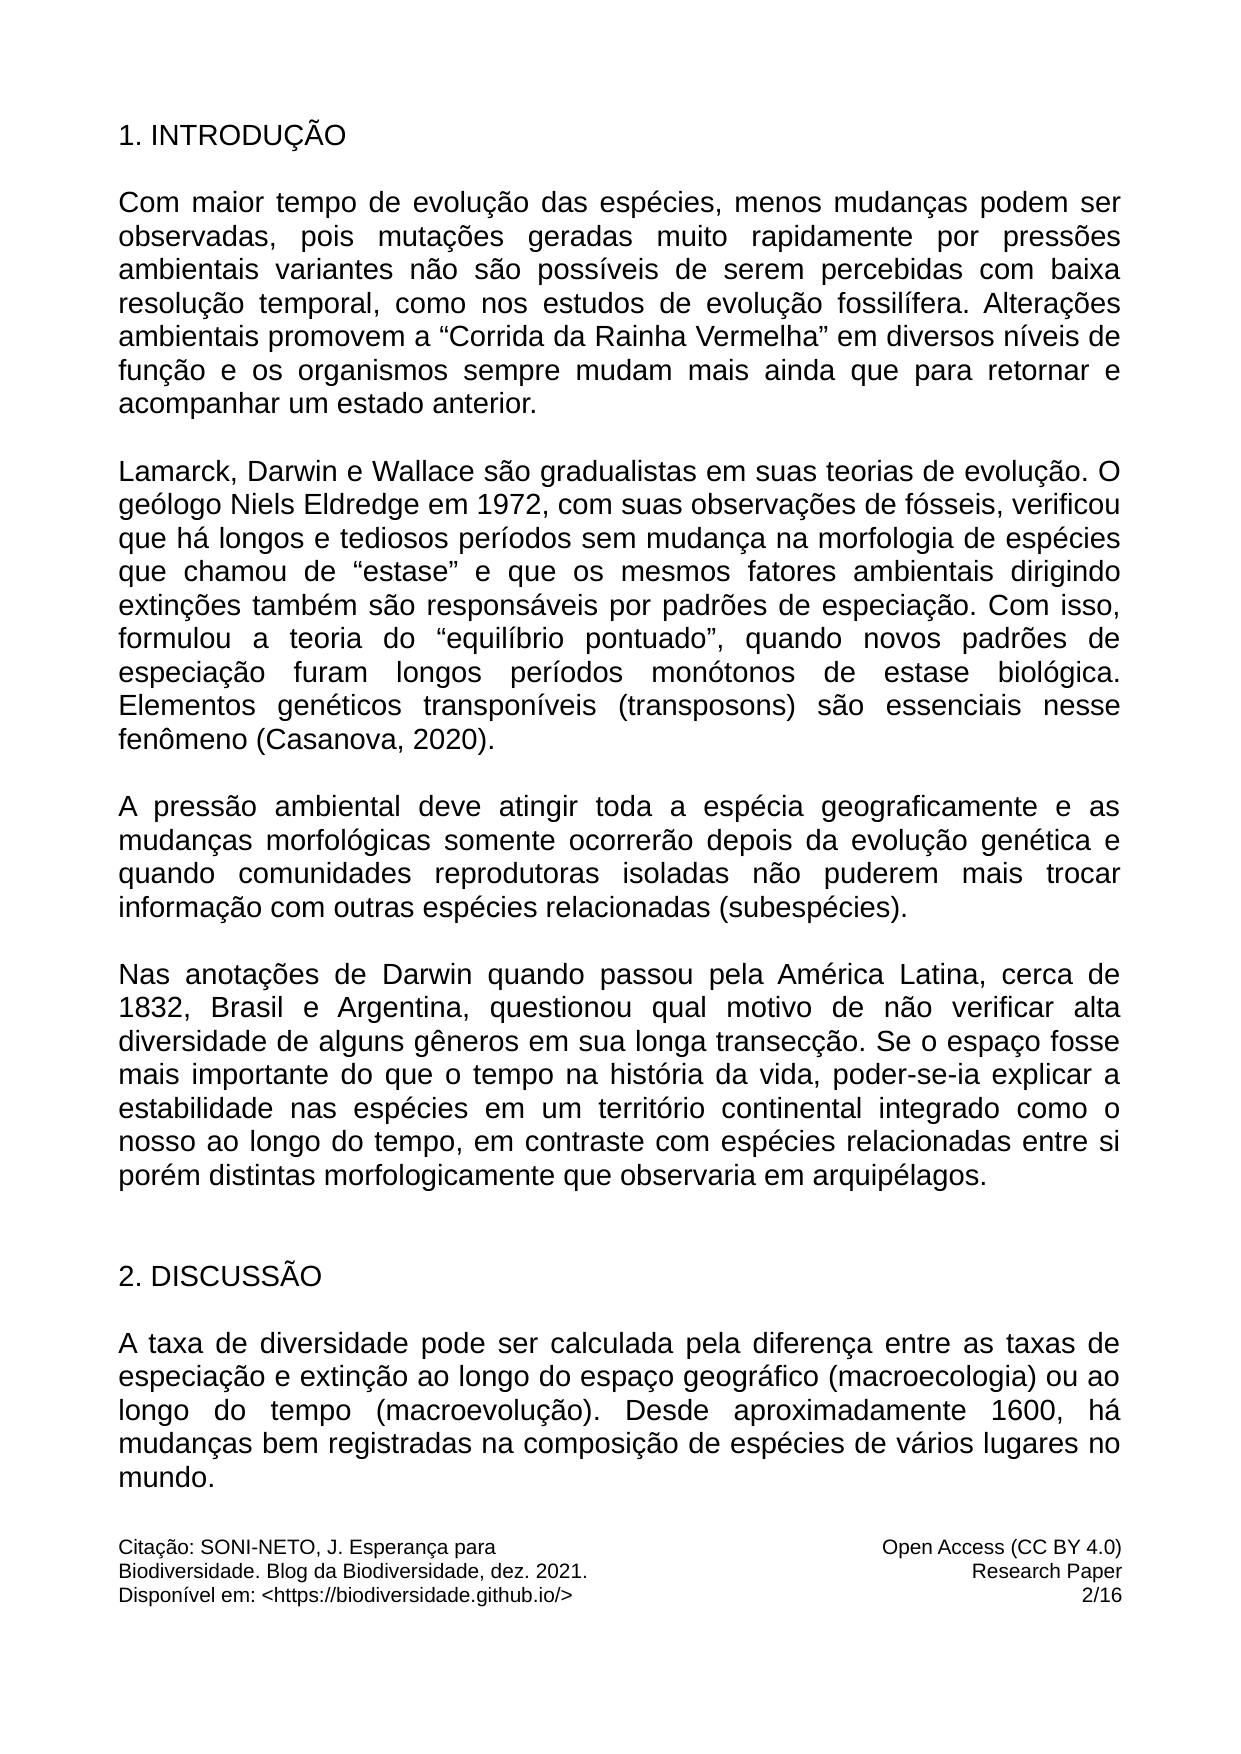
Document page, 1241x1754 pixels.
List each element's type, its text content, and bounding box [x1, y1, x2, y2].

text A taxa de diversidade pode ser calculada pela diferença entre as taxas de especiação e extinção ao longo do espaço geográfico (macroecologia) ou ao longo do tempo (macroevolução). Desde aproximadamente 1600, há mudanças bem registradas na composição de espécies de vários lugares no mundo. [118, 1326, 1122, 1493]
text Com maior tempo de evolução das espécies, menos mudanças podem ser observadas, pois mutações geradas muito rapidamente por pressões ambientais variantes não são possíveis de serem percebidas com baixa resolução temporal, como nos estudos de evolução fossilífera. Alterações ambientais promovem a “Corrida da Rainha Vermelha” em diversos níveis de função e os organismos sempre mudam mais ainda que para retornar e acompanhar um estado anterior. [118, 185, 1122, 420]
text 1. INTRODUÇÃO [118, 118, 1122, 152]
text 2. DISCUSSÃO [118, 1258, 1122, 1292]
text Lamarck, Darwin e Wallace são gradualistas em suas teorias de evolução. O geólogo Niels Eldredge em 1972, com suas observações de fósseis, verificou que há longos e tediosos períodos sem mudança na morfologia de espécies que chamou de “estase” e que os mesmos fatores ambientais dirigindo extinções também são responsáveis por padrões de especiação. Com isso, formulou a teoria do “equilíbrio pontuado”, quando novos padrões de especiação furam longos períodos monótonos de estase biológica. Elementos genéticos transponíveis (transposons) são essenciais nesse fenômeno (Casanova, 2020). [118, 453, 1122, 755]
text A pressão ambiental deve atingir toda a espécia geograficamente e as mudanças morfológicas somente ocorrerão depois da evolução genética e quando comunidades reprodutoras isoladas não puderem mais trocar informação com outras espécies relacionadas (subespécies). [118, 789, 1122, 923]
text Nas anotações de Darwin quando passou pela América Latina, cerca de 1832, Brasil e Argentina, questionou qual motivo de não verificar alta diversidade de alguns gêneros em sua longa transecção. Se o espaço fosse mais importante do que o tempo na história da vida, poder-se-ia explicar a estabilidade nas espécies em um território continental integrado como o nosso ao longo do tempo, em contraste com espécies relacionadas entre si porém distintas morfologicamente que observaria em arquipélagos. [118, 957, 1122, 1191]
